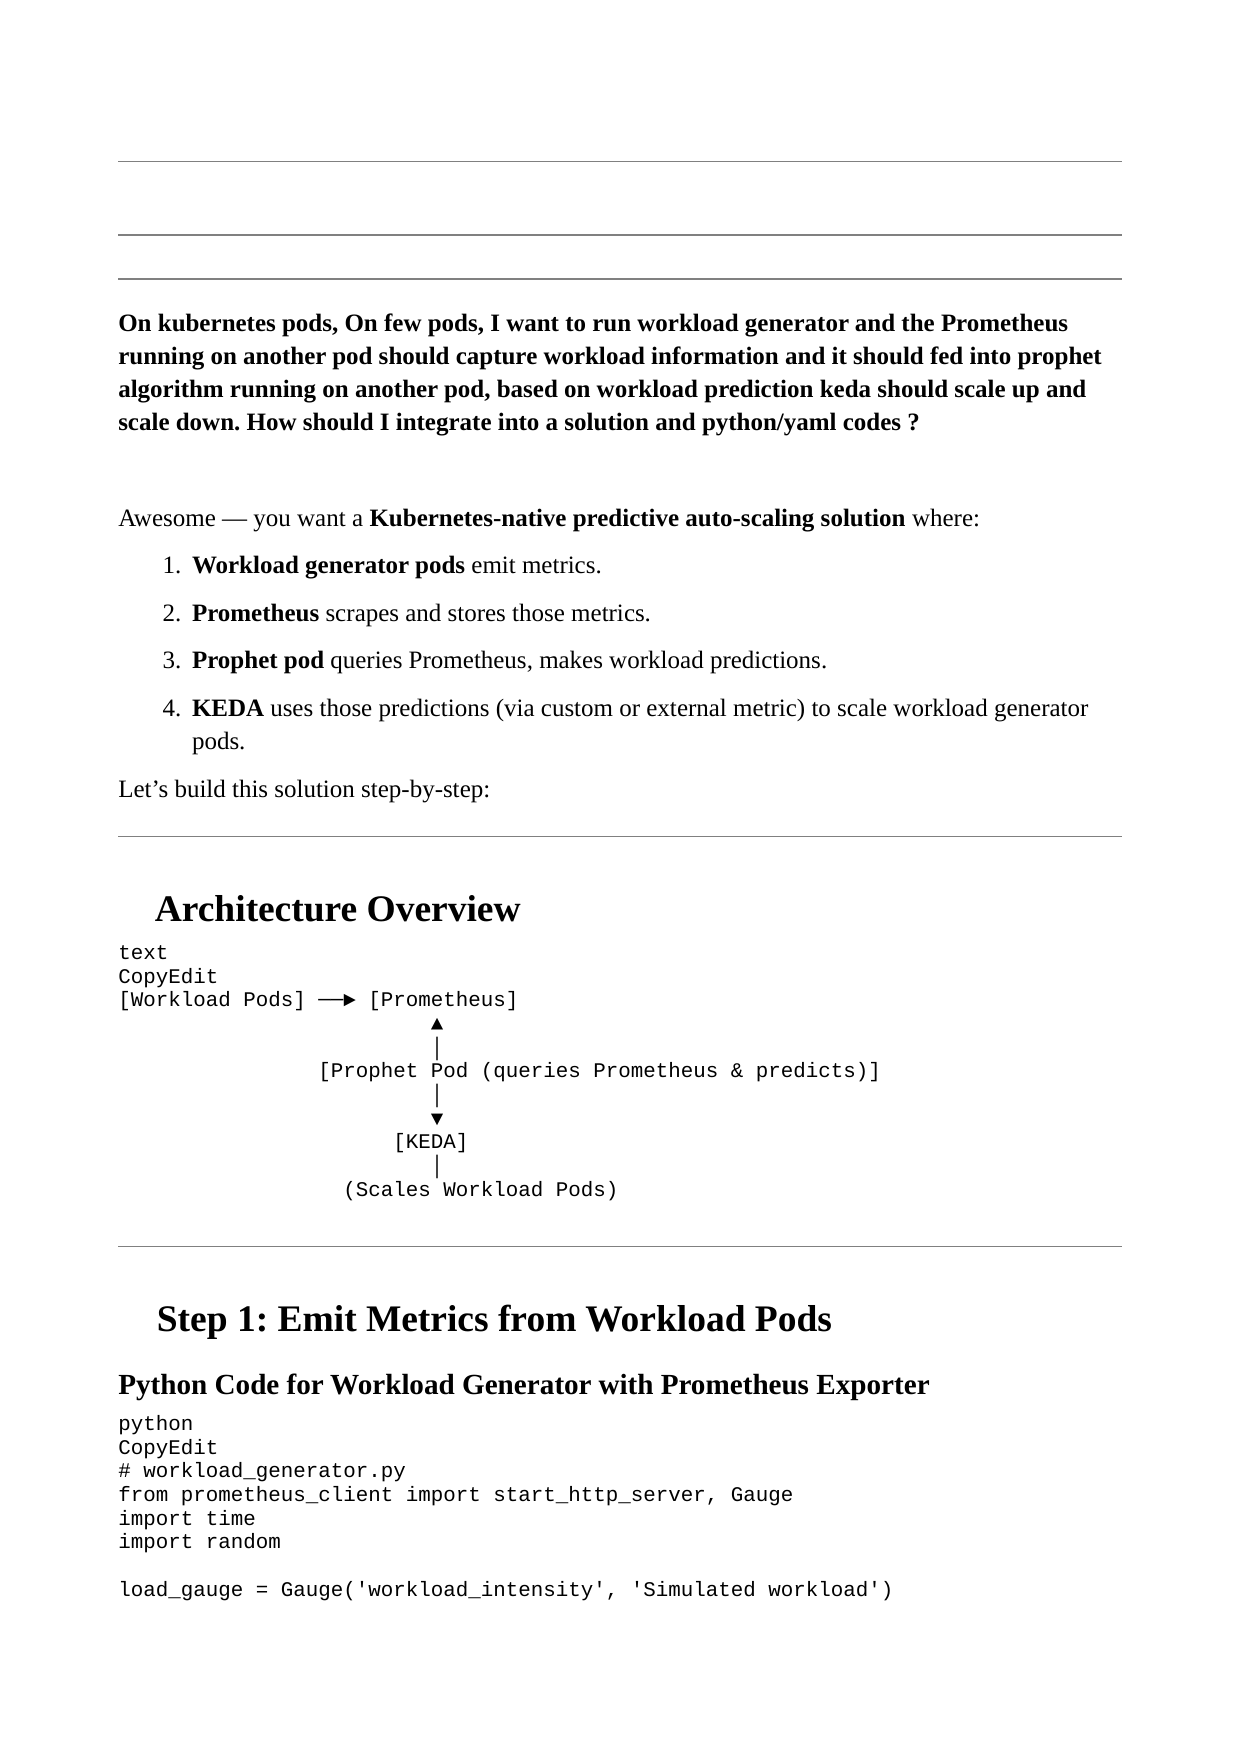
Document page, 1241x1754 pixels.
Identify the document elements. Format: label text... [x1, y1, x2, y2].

text On kubernetes pods, On few pods, I want to run workload generator and the Prometheus running on another pod should capture workload information and it should fed into prophet algorithm running on another pod, based on workload prediction keda should scale up and scale down. How should I integrate into a solution and python/yaml codes ? [118, 308, 1122, 436]
text │ [437, 1037, 1122, 1060]
text ▼ [118, 1108, 1122, 1131]
text │ [437, 1155, 1122, 1178]
text CopyEdit [118, 966, 1122, 989]
text import time [118, 1508, 1122, 1531]
text [KEDA] [118, 1131, 1122, 1155]
list Prophet pod queries Prometheus, makes workload predictions. [162, 646, 1122, 674]
text import random [118, 1531, 1122, 1555]
text python [118, 1413, 1122, 1437]
subtitle 🧠 Architecture Overview [118, 886, 1122, 929]
subtitle Python Code for Workload Generator with Prometheus Exporter [118, 1367, 1122, 1401]
list KEDA uses those predictions (via custom or external metric) to scale workload generator pods. [162, 693, 1122, 755]
text Awesome — you want a Kubernetes-native predictive auto-scaling solution where: [118, 503, 1122, 531]
text # workload_generator.py [118, 1460, 1122, 1484]
list Workload generator pods emit metrics. [162, 550, 1122, 579]
text (Scales Workload Pods) [118, 1178, 1122, 1202]
text CopyEdit [118, 1437, 1122, 1460]
text │ [118, 1037, 436, 1060]
list Prometheus scrapes and stores those metrics. [162, 598, 1122, 627]
text [Workload Pods] ──► [Prometheus] [118, 989, 1122, 1013]
subtitle ✅ Step 1: Emit Metrics from Workload Pods [118, 1297, 1122, 1340]
text load_gauge = Gauge('workload_intensity', 'Simulated workload') [118, 1578, 1122, 1602]
text ▲ [118, 1013, 1122, 1037]
text text [118, 942, 1122, 966]
text │ [118, 1155, 436, 1178]
text │ [118, 1084, 1122, 1108]
text Let’s build this solution step-by-step: [118, 774, 1122, 802]
text from prometheus_client import start_http_server, Gauge [118, 1484, 1122, 1508]
text [Prophet Pod (queries Prometheus & predicts)] [118, 1060, 1122, 1084]
